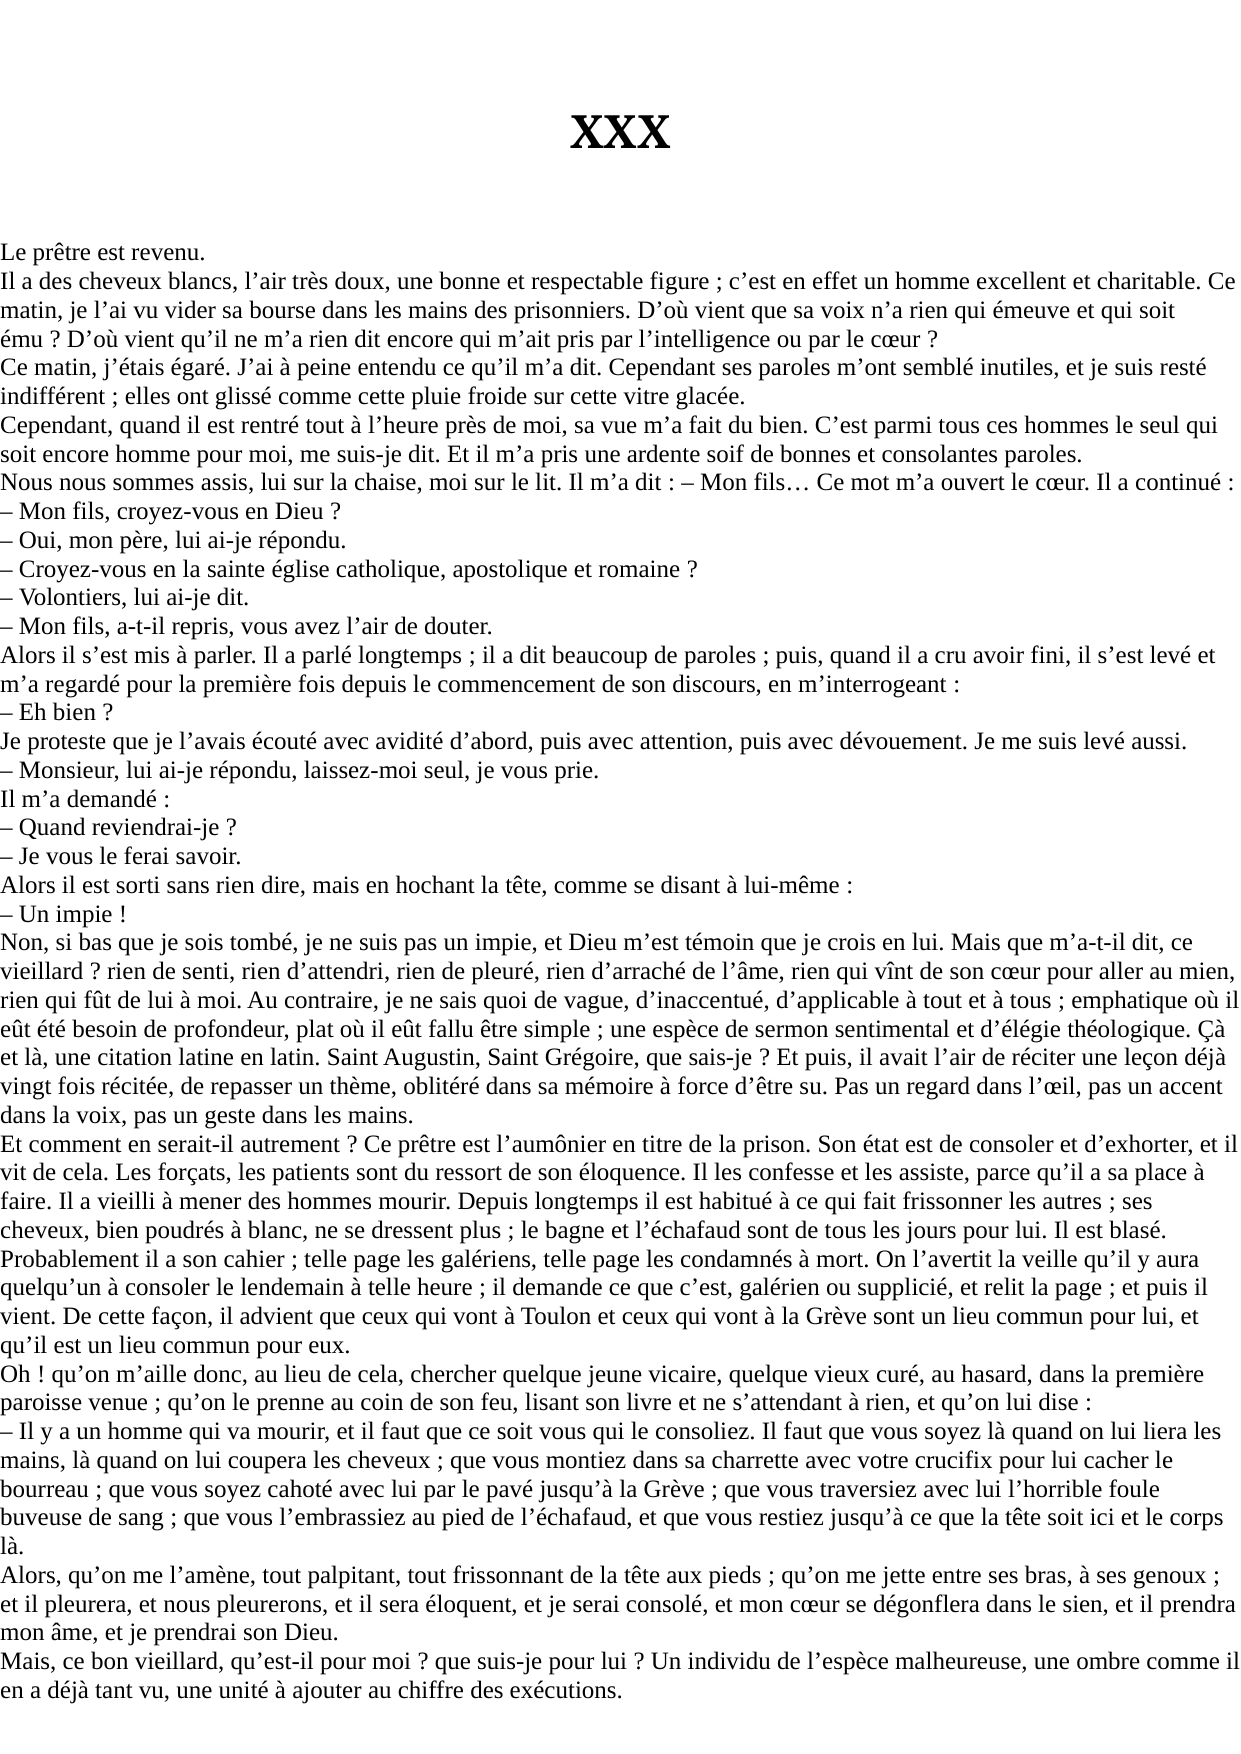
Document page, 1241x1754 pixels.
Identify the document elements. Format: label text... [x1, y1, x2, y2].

text – Quand reviendrai-je ? [0, 812, 1240, 841]
text Alors il est sorti sans rien dire, mais en hochant la tête, comme se disant à lui-même : [0, 870, 1240, 899]
text Ce matin, j’étais égaré. J’ai à peine entendu ce qu’il m’a dit. Cependant ses paroles m’ont semblé inutiles, et je suis resté indifférent ; elles ont glissé comme cette pluie froide sur cette vitre glacée. [0, 352, 1240, 410]
text Et comment en serait-il autrement ? Ce prêtre est l’aumônier en titre de la prison. Son état est de consoler et d’exhorter, et il vit de cela. Les forçats, les patients sont du ressort de son éloquence. Il les confesse et les assiste, parce qu’il a sa place à faire. Il a vieilli à mener des hommes mourir. Depuis longtemps il est habitué à ce qui fait frissonner les autres ; ses cheveux, bien poudrés à blanc, ne se dressent plus ; le bagne et l’échafaud sont de tous les jours pour lui. Il est blasé. Probablement il a son cahier ; telle page les galériens, telle page les condamnés à mort. On l’avertit la veille qu’il y aura quelqu’un à consoler le lendemain à telle heure ; il demande ce que c’est, galérien ou supplicié, et relit la page ; et puis il vient. De cette façon, il advient que ceux qui vont à Toulon et ceux qui vont à la Grève sont un lieu commun pour lui, et qu’il est un lieu commun pour eux. [0, 1129, 1240, 1359]
text Oh ! qu’on m’aille donc, au lieu de cela, chercher quelque jeune vicaire, quelque vieux curé, au hasard, dans la première paroisse venue ; qu’on le prenne au coin de son feu, lisant son livre et ne s’attendant à rien, et qu’on lui dise : [0, 1359, 1240, 1416]
text – Eh bien ? [0, 697, 1240, 726]
text Non, si bas que je sois tombé, je ne suis pas un impie, et Dieu m’est témoin que je crois en lui. Mais que m’a-t-il dit, ce vieillard ? rien de senti, rien d’attendri, rien de pleuré, rien d’arraché de l’âme, rien qui vînt de son cœur pour aller au mien, rien qui fût de lui à moi. Au contraire, je ne sais quoi de vague, d’inaccentué, d’applicable à tout et à tous ; emphatique où il eût été besoin de profondeur, plat où il eût fallu être simple ; une espèce de sermon sentimental et d’élégie théologique. Çà et là, une citation latine en latin. Saint Augustin, Saint Grégoire, que sais-je ? Et puis, il avait l’air de réciter une leçon déjà vingt fois récitée, de repasser un thème, oblitéré dans sa mémoire à force d’être su. Pas un regard dans l’œil, pas un accent dans la voix, pas un geste dans les mains. [0, 927, 1240, 1129]
text Il a des cheveux blancs, l’air très doux, une bonne et respectable figure ; c’est en effet un homme excellent et charitable. Ce matin, je l’ai vu vider sa bourse dans les mains des prisonniers. D’où vient que sa voix n’a rien qui émeuve et qui soit ému ? D’où vient qu’il ne m’a rien dit encore qui m’ait pris par l’intelligence ou par le cœur ? [0, 266, 1240, 352]
text – Un impie ! [0, 899, 1240, 927]
text – Volontiers, lui ai-je dit. [0, 582, 1240, 611]
text – Oui, mon père, lui ai-je répondu. [0, 525, 1240, 554]
text – Mon fils, a-t-il repris, vous avez l’air de douter. [0, 611, 1240, 640]
text Nous nous sommes assis, lui sur la chaise, moi sur le lit. Il m’a dit : – Mon fils… Ce mot m’a ouvert le cœur. Il a continué : [0, 467, 1240, 496]
text – Monsieur, lui ai-je répondu, laissez-moi seul, je vous prie. [0, 755, 1240, 784]
text Alors, qu’on me l’amène, tout palpitant, tout frissonnant de la tête aux pieds ; qu’on me jette entre ses bras, à ses genoux ; et il pleurera, et nous pleurerons, et il sera éloquent, et je serai consolé, et mon cœur se dégonflera dans le sien, et il prendra mon âme, et je prendrai son Dieu. [0, 1560, 1240, 1646]
text Cependant, quand il est rentré tout à l’heure près de moi, sa vue m’a fait du bien. C’est parmi tous ces hommes le seul qui soit encore homme pour moi, me suis-je dit. Et il m’a pris une ardente soif de bonnes et consolantes paroles. [0, 410, 1240, 467]
text Le prêtre est revenu. [0, 237, 1240, 266]
text – Mon fils, croyez-vous en Dieu ? [0, 496, 1240, 525]
text – Croyez-vous en la sainte église catholique, apostolique et romaine ? [0, 554, 1240, 582]
text Je proteste que je l’avais écouté avec avidité d’abord, puis avec attention, puis avec dévouement. Je me suis levé aussi. [0, 726, 1240, 755]
text – Il y a un homme qui va mourir, et il faut que ce soit vous qui le consoliez. Il faut que vous soyez là quand on lui liera les mains, là quand on lui coupera les cheveux ; que vous montiez dans sa charrette avec votre crucifix pour lui cacher le bourreau ; que vous soyez cahoté avec lui par le pavé jusqu’à la Grève ; que vous traversiez avec lui l’horrible foule buveuse de sang ; que vous l’embrassiez au pied de l’échafaud, et que vous restiez jusqu’à ce que la tête soit ici et le corps là. [0, 1416, 1240, 1560]
subtitle XXX [0, 100, 1240, 162]
text Il m’a demandé : [0, 784, 1240, 812]
text – Je vous le ferai savoir. [0, 841, 1240, 870]
text Mais, ce bon vieillard, qu’est-il pour moi ? que suis-je pour lui ? Un individu de l’espèce malheureuse, une ombre comme il en a déjà tant vu, une unité à ajouter au chiffre des exécutions. [0, 1646, 1240, 1704]
text Alors il s’est mis à parler. Il a parlé longtemps ; il a dit beaucoup de paroles ; puis, quand il a cru avoir fini, il s’est levé et m’a regardé pour la première fois depuis le commencement de son discours, en m’interrogeant : [0, 640, 1240, 697]
